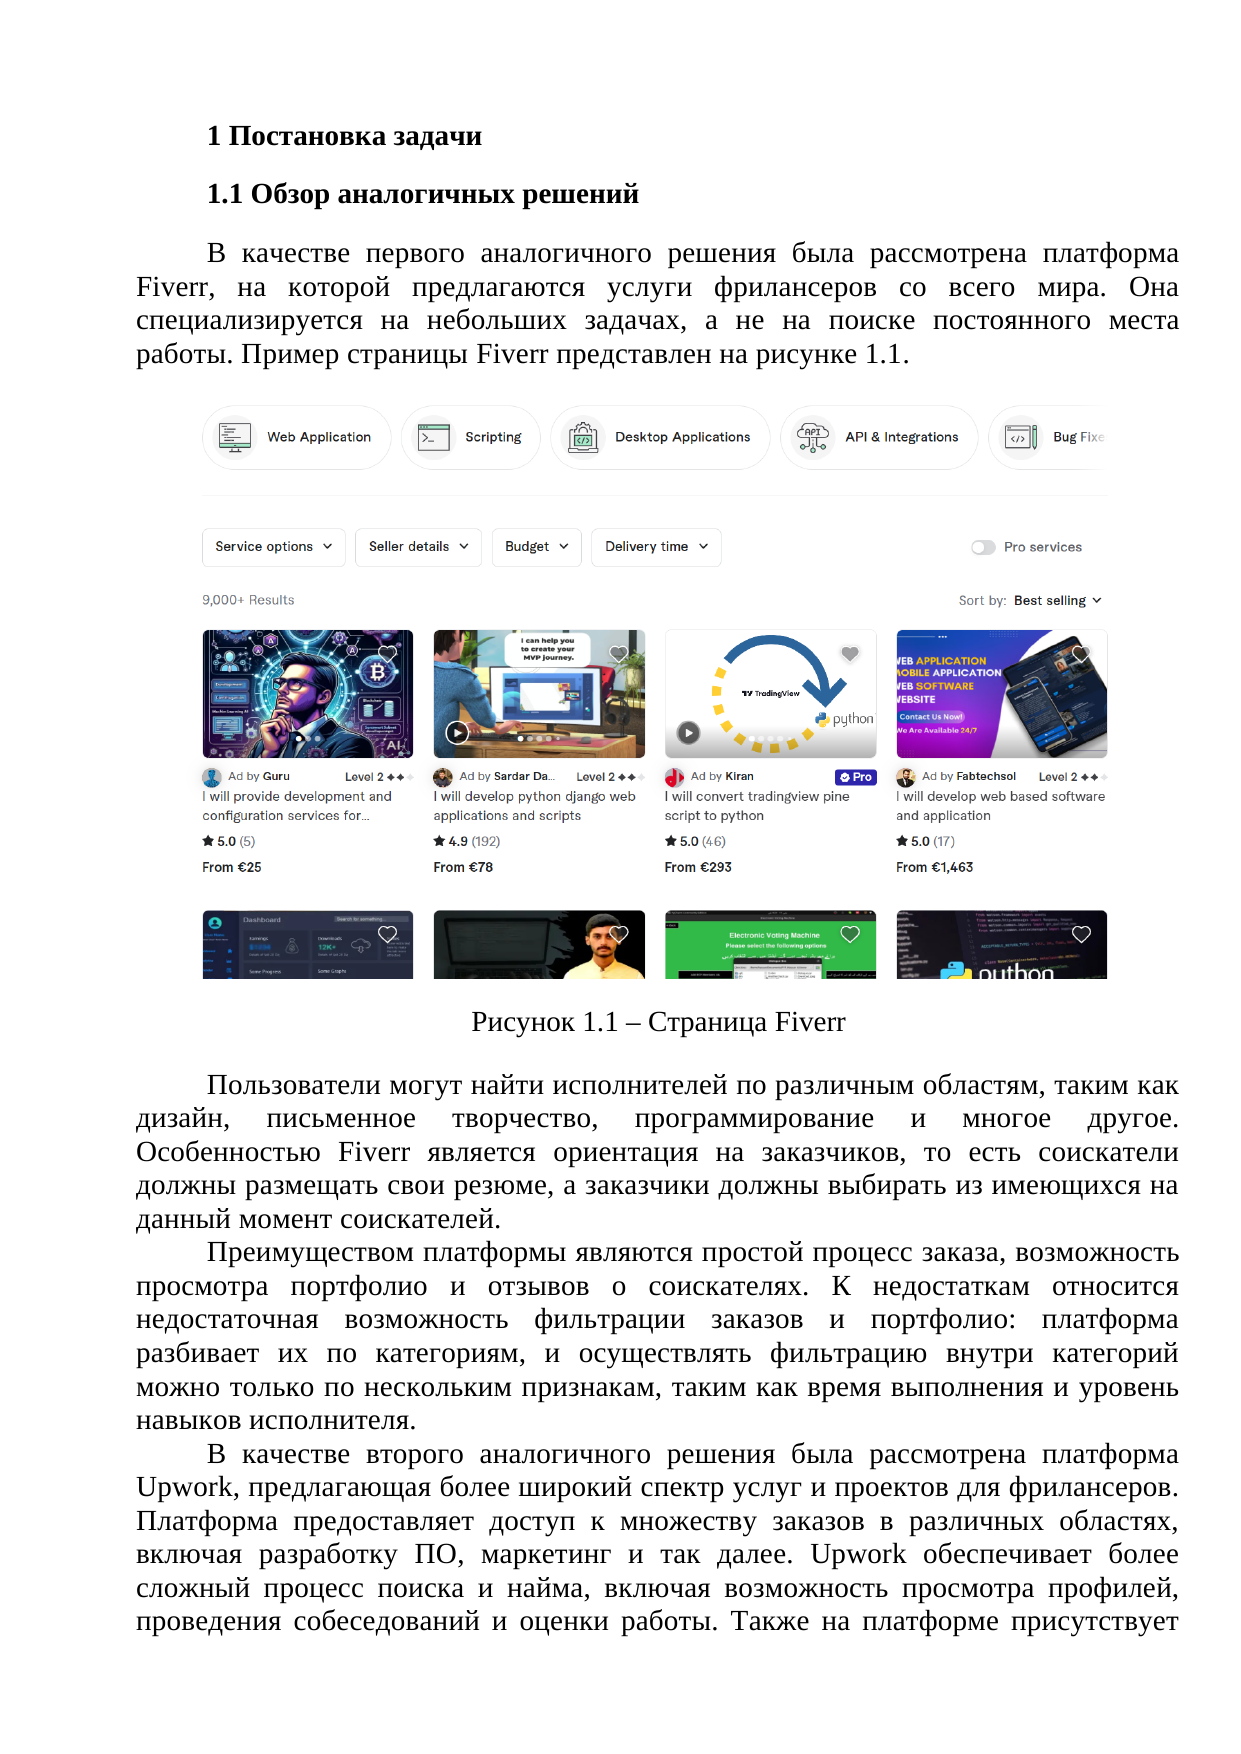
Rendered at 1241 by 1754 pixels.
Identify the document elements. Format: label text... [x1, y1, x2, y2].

picture [185, 398, 1132, 979]
text В качестве второго аналогичного решения была рассмотрена платформа Upwork, предлагающая более широкий спектр услуг и проектов для фрилансеров. Платформа предоставляет доступ к множеству заказов в различных областях, включая разработку ПО, маркетинг и так далее. Upwork обеспечивает более сложный процесс поиска и найма, включая возможность просмотра профилей, проведения собеседований и оценки работы. Также на платформе присутствует [136, 1436, 1181, 1637]
text Пользователи могут найти исполнителей по различным областям, таким как дизайн, письменное творчество, программирование и многое другое. Особенностью Fiverr является ориентация на заказчиков, то есть соискатели должны размещать свои резюме, а заказчики должны выбирать из имеющихся на данный момент соискателей. [136, 1067, 1181, 1234]
text Рисунок 1.1 – Страница Fiverr [136, 1004, 1181, 1038]
subtitle 1.1 Обзор аналогичных решений [136, 177, 1181, 210]
text Преимуществом платформы являются простой процесс заказа, возможность просмотра портфолио и отзывов о соискателях. К недостаткам относится недостаточная возможность фильтрации заказов и портфолио: платформа разбивает их по категориям, и осуществлять фильтрацию внутри категорий можно только по нескольким признакам, таким как время выполнения и уровень навыков исполнителя. [136, 1234, 1181, 1436]
text В качестве первого аналогичного решения была рассмотрена платформа Fiverr, на которой предлагаются услуги фрилансеров со всего мира. Она специализируется на небольших задачах, а не на поиске постоянного места работы. Пример страницы Fiverr представлен на рисунке 1.1. [136, 235, 1181, 369]
subtitle 1 Постановка задачи [136, 118, 1181, 152]
